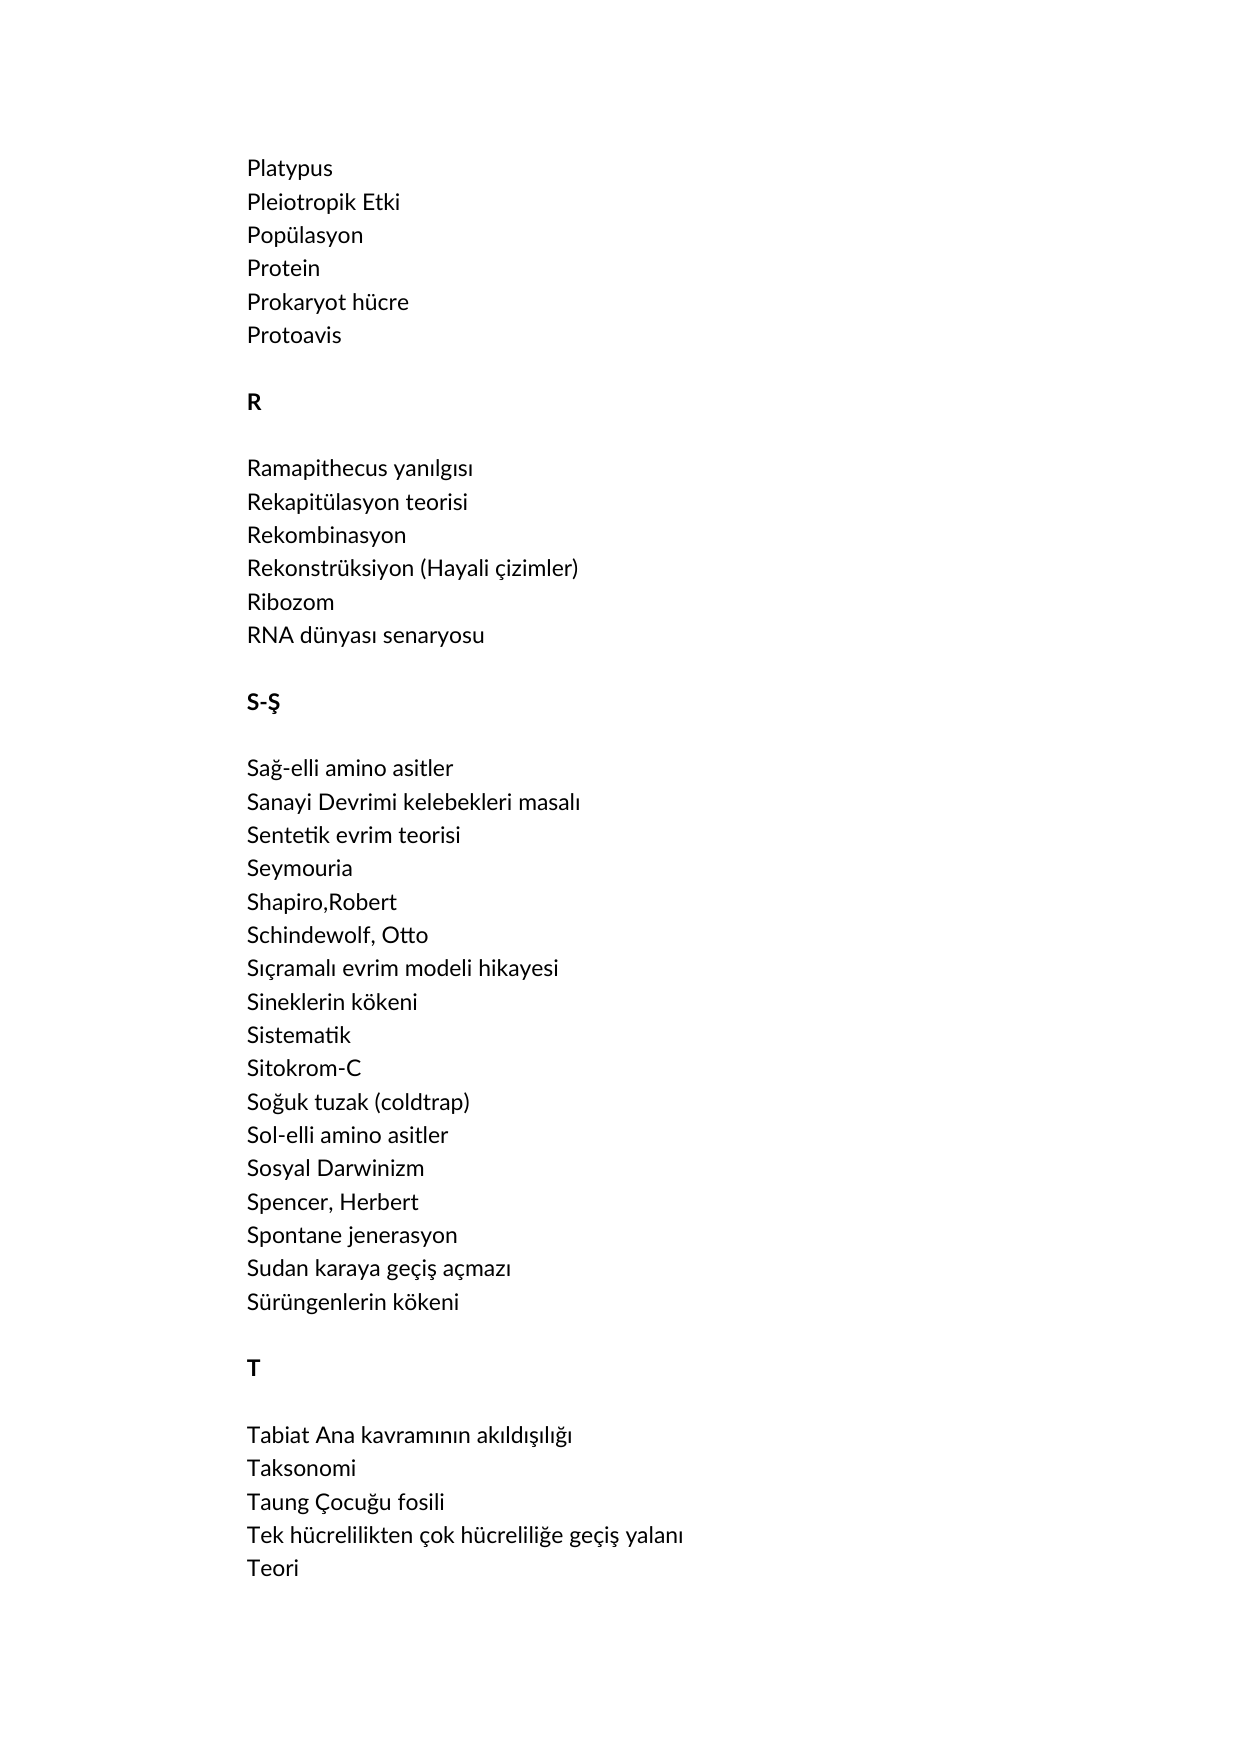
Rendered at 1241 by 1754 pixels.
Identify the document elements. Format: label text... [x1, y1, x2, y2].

text Taksonomi [187, 1450, 1035, 1483]
text Sitokrom-C [187, 1050, 1035, 1083]
text Ribozom [187, 583, 1035, 617]
text Sıçramalı evrim modeli hikayesi [187, 950, 1035, 983]
text Sürüngenlerin kökeni [187, 1283, 1035, 1317]
text Protein [187, 250, 1035, 283]
text Prokaryot hücre [187, 283, 1035, 317]
text Seymouria [187, 850, 1035, 883]
text Sistematik [187, 1017, 1035, 1050]
text Protoavis [187, 317, 1035, 350]
text Popülasyon [187, 217, 1035, 250]
text Tabiat Ana kavramının akıldışılığı [187, 1417, 1035, 1450]
text Tek hücrelilikten çok hücreliliğe geçiş yalanı [187, 1517, 1035, 1550]
text T [187, 1350, 1035, 1383]
text Sineklerin kökeni [187, 983, 1035, 1017]
text Spontane jenerasyon [187, 1217, 1035, 1250]
text Sudan karaya geçiş açmazı [187, 1250, 1035, 1283]
text Rekombinasyon [187, 517, 1035, 550]
text Soğuk tuzak (coldtrap) [187, 1083, 1035, 1117]
text Sosyal Darwinizm [187, 1150, 1035, 1183]
text Sanayi Devrimi kelebekleri masalı [187, 783, 1035, 817]
text Spencer, Herbert [187, 1183, 1035, 1217]
text Taung Çocuğu fosili [187, 1483, 1035, 1517]
text Sentetik evrim teorisi [187, 817, 1035, 850]
text Pleiotropik Etki [187, 183, 1035, 217]
text Platypus [187, 150, 1035, 183]
text Rekonstrüksiyon (Hayali çizimler) [187, 550, 1035, 583]
text S-Ş [187, 683, 1035, 717]
text Ramapithecus yanılgısı [187, 450, 1035, 483]
text RNA dünyası senaryosu [187, 617, 1035, 650]
text Schindewolf, Otto [187, 917, 1035, 950]
text Sağ-elli amino asitler [187, 750, 1035, 783]
text R [187, 383, 1035, 417]
text Sol-elli amino asitler [187, 1117, 1035, 1150]
text Rekapitülasyon teorisi [187, 483, 1035, 517]
text Teori [187, 1550, 1035, 1583]
text Shapiro,Robert [187, 883, 1035, 917]
